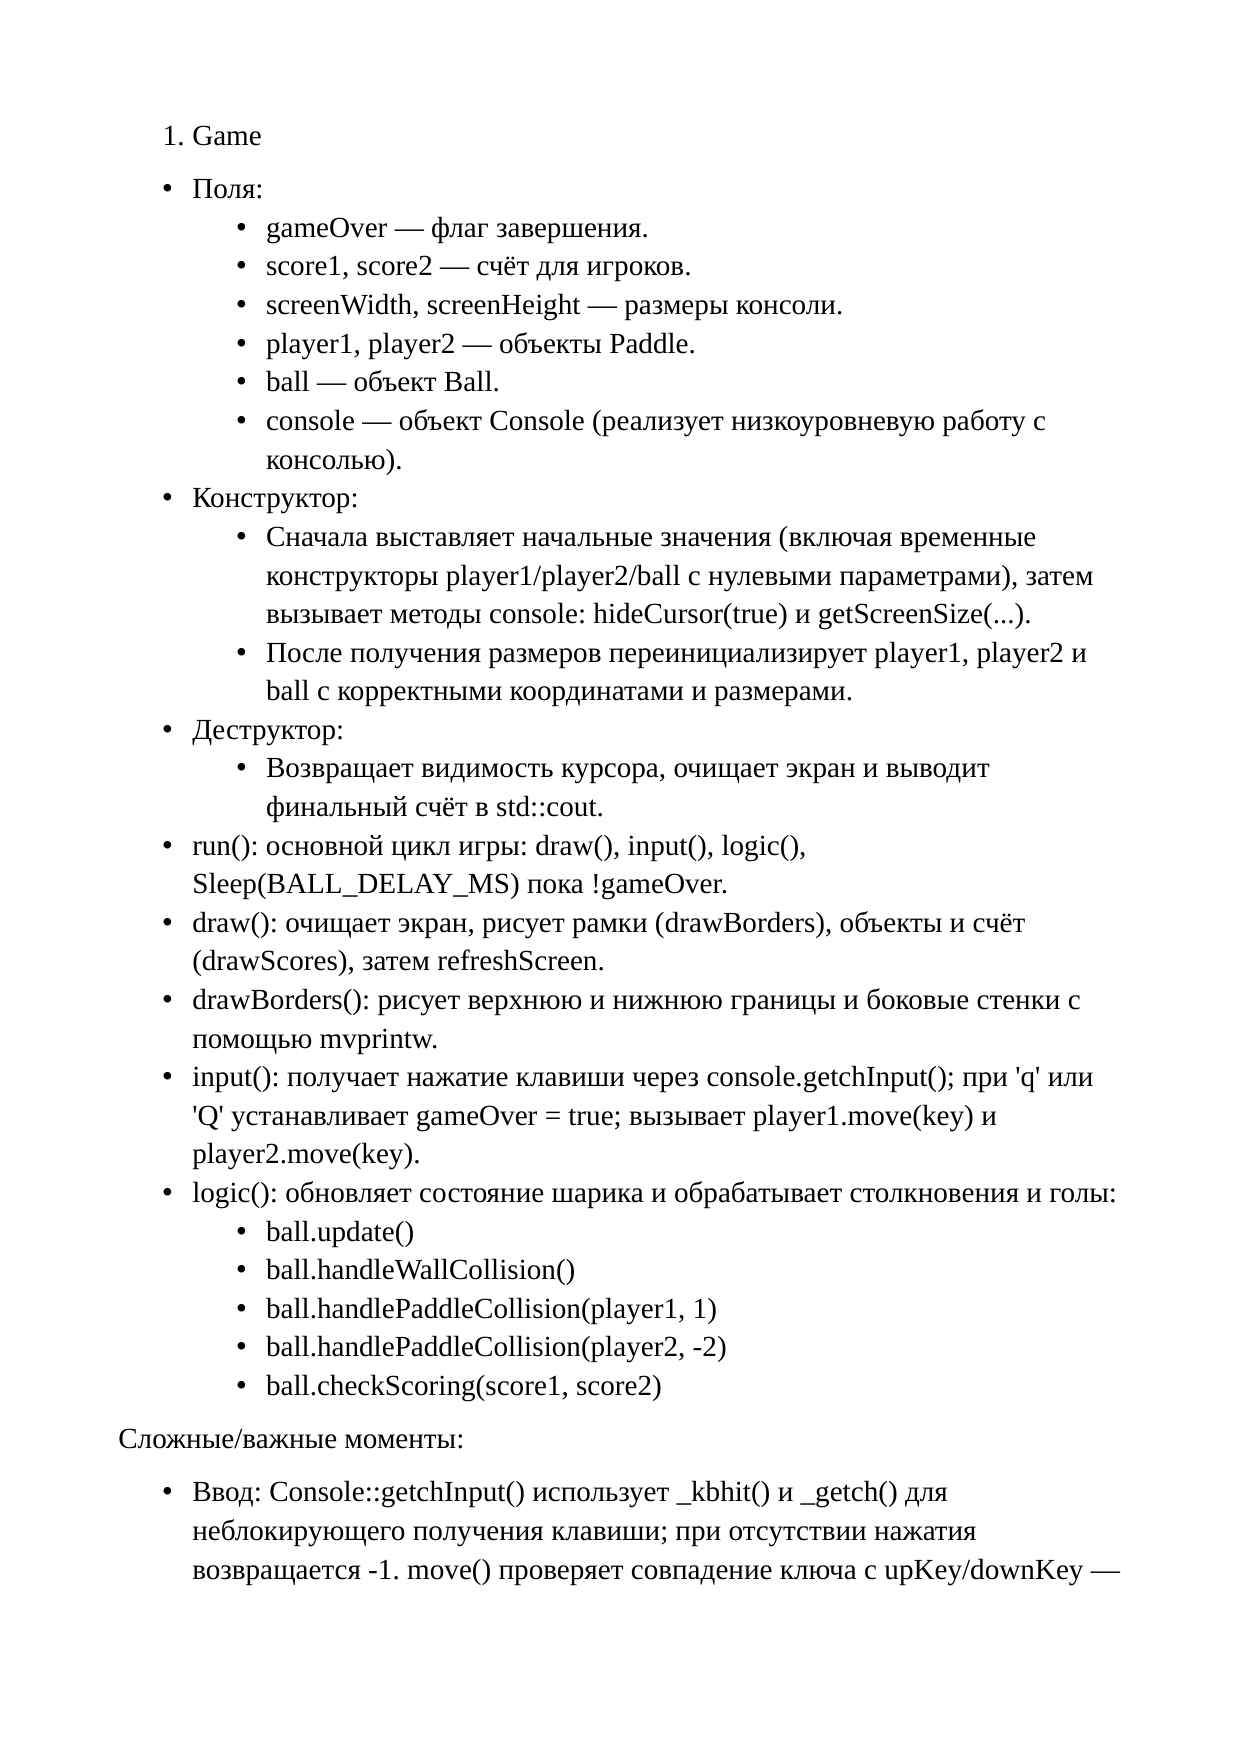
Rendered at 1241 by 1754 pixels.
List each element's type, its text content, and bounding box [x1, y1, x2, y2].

list console — объект Console (реализует низкоуровневую работу с консолью). [236, 403, 1122, 475]
list Деструктор: [162, 712, 1122, 746]
list screenWidth, screenHeight — размеры консоли. [236, 287, 1122, 321]
list drawBorders(): рисует верхнюю и нижнюю границы и боковые стенки с помощью mvprintw. [162, 982, 1122, 1054]
text Сложные/важные моменты: [118, 1421, 1122, 1455]
list logic(): обновляет состояние шарика и обрабатывает столкновения и голы: [162, 1175, 1122, 1209]
list draw(): очищает экран, рисует рамки (drawBorders), объекты и счёт (drawScores), затем refreshScreen. [162, 905, 1122, 977]
list input(): получает нажатие клавиши через console.getchInput(); при 'q' или 'Q' устанавливает gameOver = true; вызывает player1.move(key) и player2.move(key). [162, 1059, 1122, 1170]
list ball.handlePaddleCollision(player2, -2) [236, 1329, 1122, 1363]
list score1, score2 — счёт для игроков. [236, 248, 1122, 282]
list Сначала выставляет начальные значения (включая временные конструкторы player1/player2/ball с нулевыми параметрами), затем вызывает методы console: hideCursor(true) и getScreenSize(...). [236, 519, 1122, 630]
list gameOver — флаг завершения. [236, 210, 1122, 243]
list ball.handleWallCollision() [236, 1252, 1122, 1286]
list player1, player2 — объекты Paddle. [236, 326, 1122, 359]
list После получения размеров переинициализирует player1, player2 и ball с корректными координатами и размерами. [236, 635, 1122, 707]
list Конструктор: [162, 480, 1122, 514]
list run(): основной цикл игры: draw(), input(), logic(), Sleep(BALL_DELAY_MS) пока !gameOver. [162, 828, 1122, 900]
list ball.update() [236, 1214, 1122, 1247]
list Поля: [162, 171, 1122, 205]
list ball.checkScoring(score1, score2) [236, 1368, 1122, 1402]
list Ввод: Console::getchInput() использует _kbhit() и _getch() для неблокирующего получения клавиши; при отсутствии нажатия возвращается -1. move() проверяет совпадение ключа с upKey/downKey — [162, 1474, 1122, 1585]
list Возвращает видимость курсора, очищает экран и выводит финальный счёт в std::cout. [236, 751, 1122, 823]
list ball.handlePaddleCollision(player1, 1) [236, 1291, 1122, 1324]
list Game [162, 118, 1122, 152]
list ball — объект Ball. [236, 364, 1122, 398]
